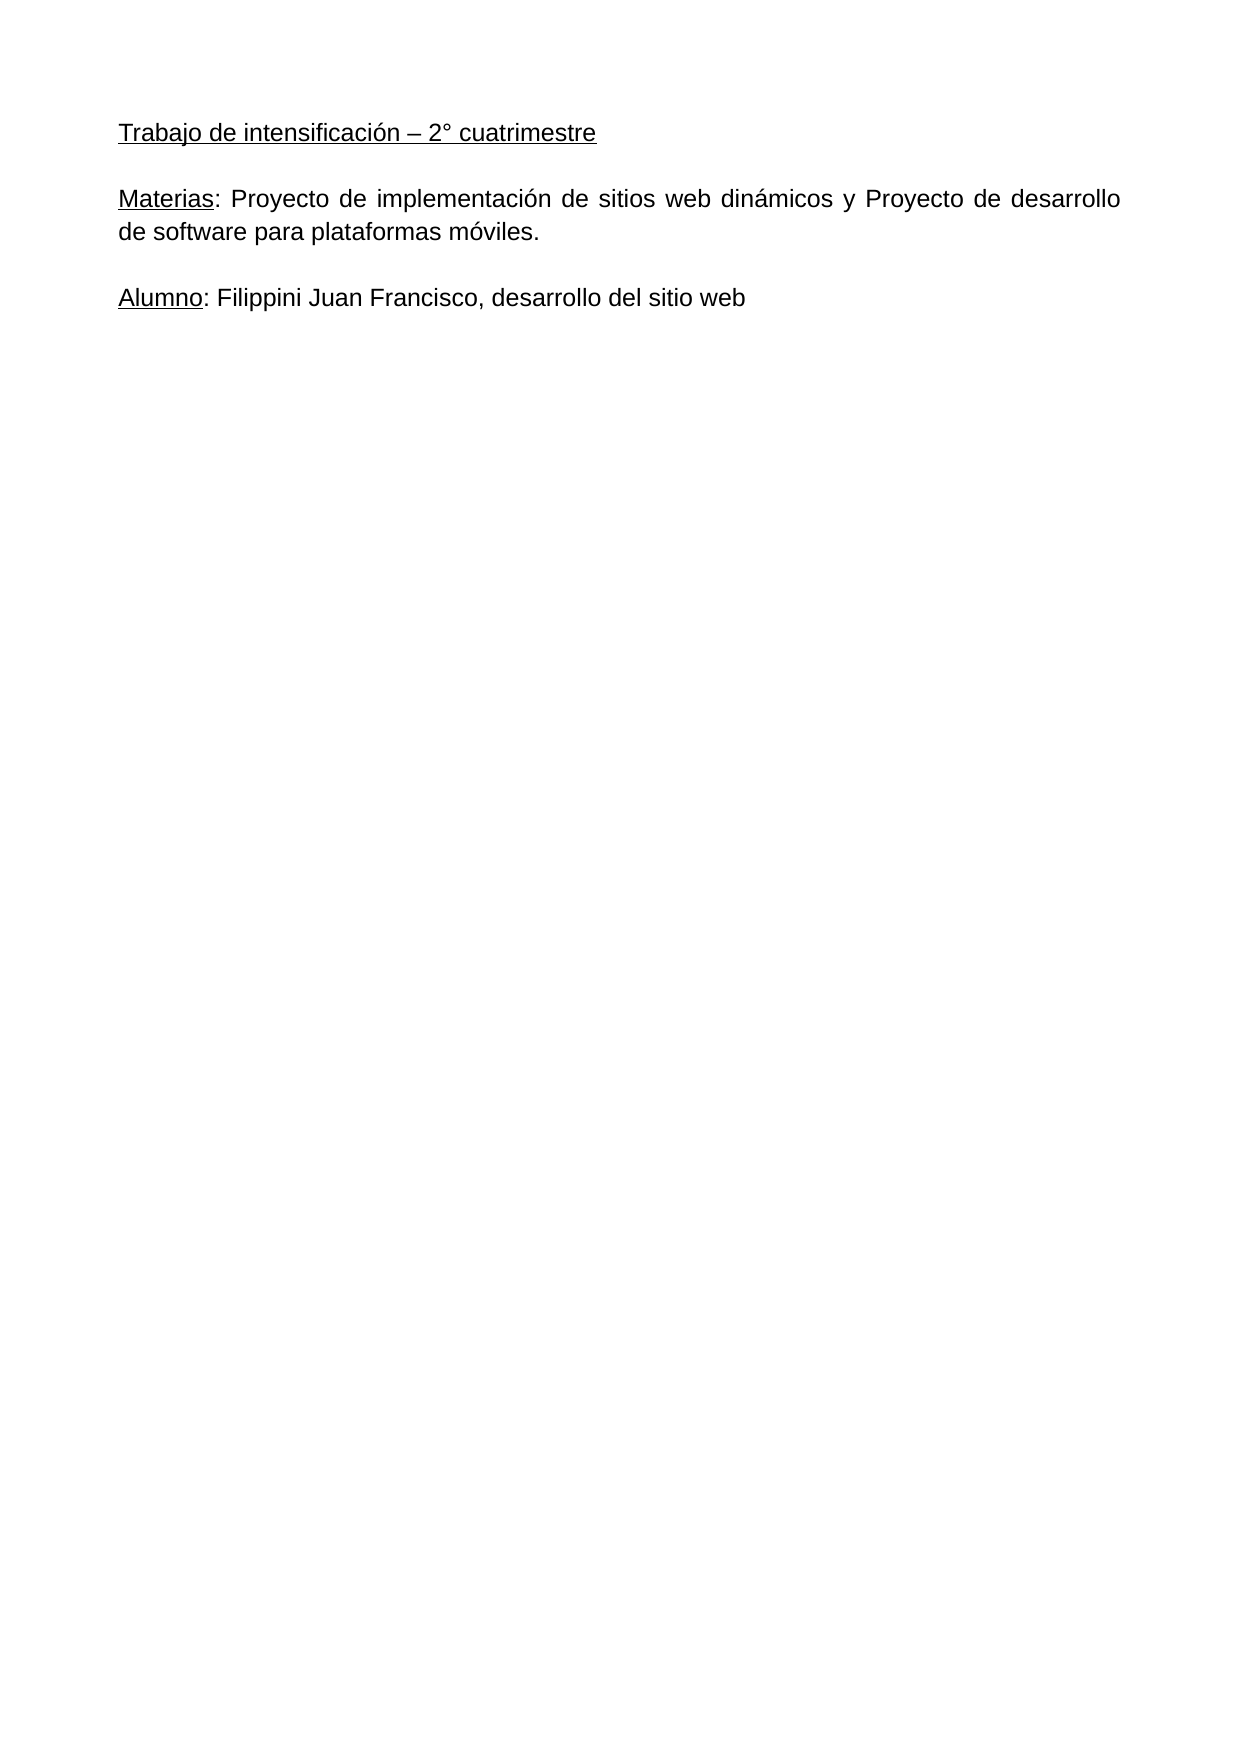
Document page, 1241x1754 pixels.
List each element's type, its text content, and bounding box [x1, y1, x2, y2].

text Alumno: Filippini Juan Francisco, desarrollo del sitio web [118, 283, 1122, 312]
text Materias: Proyecto de implementación de sitios web dinámicos y Proyecto de desarrollo de software para plataformas móviles. [118, 184, 1122, 246]
text Trabajo de intensificación – 2° cuatrimestre [118, 118, 1122, 147]
